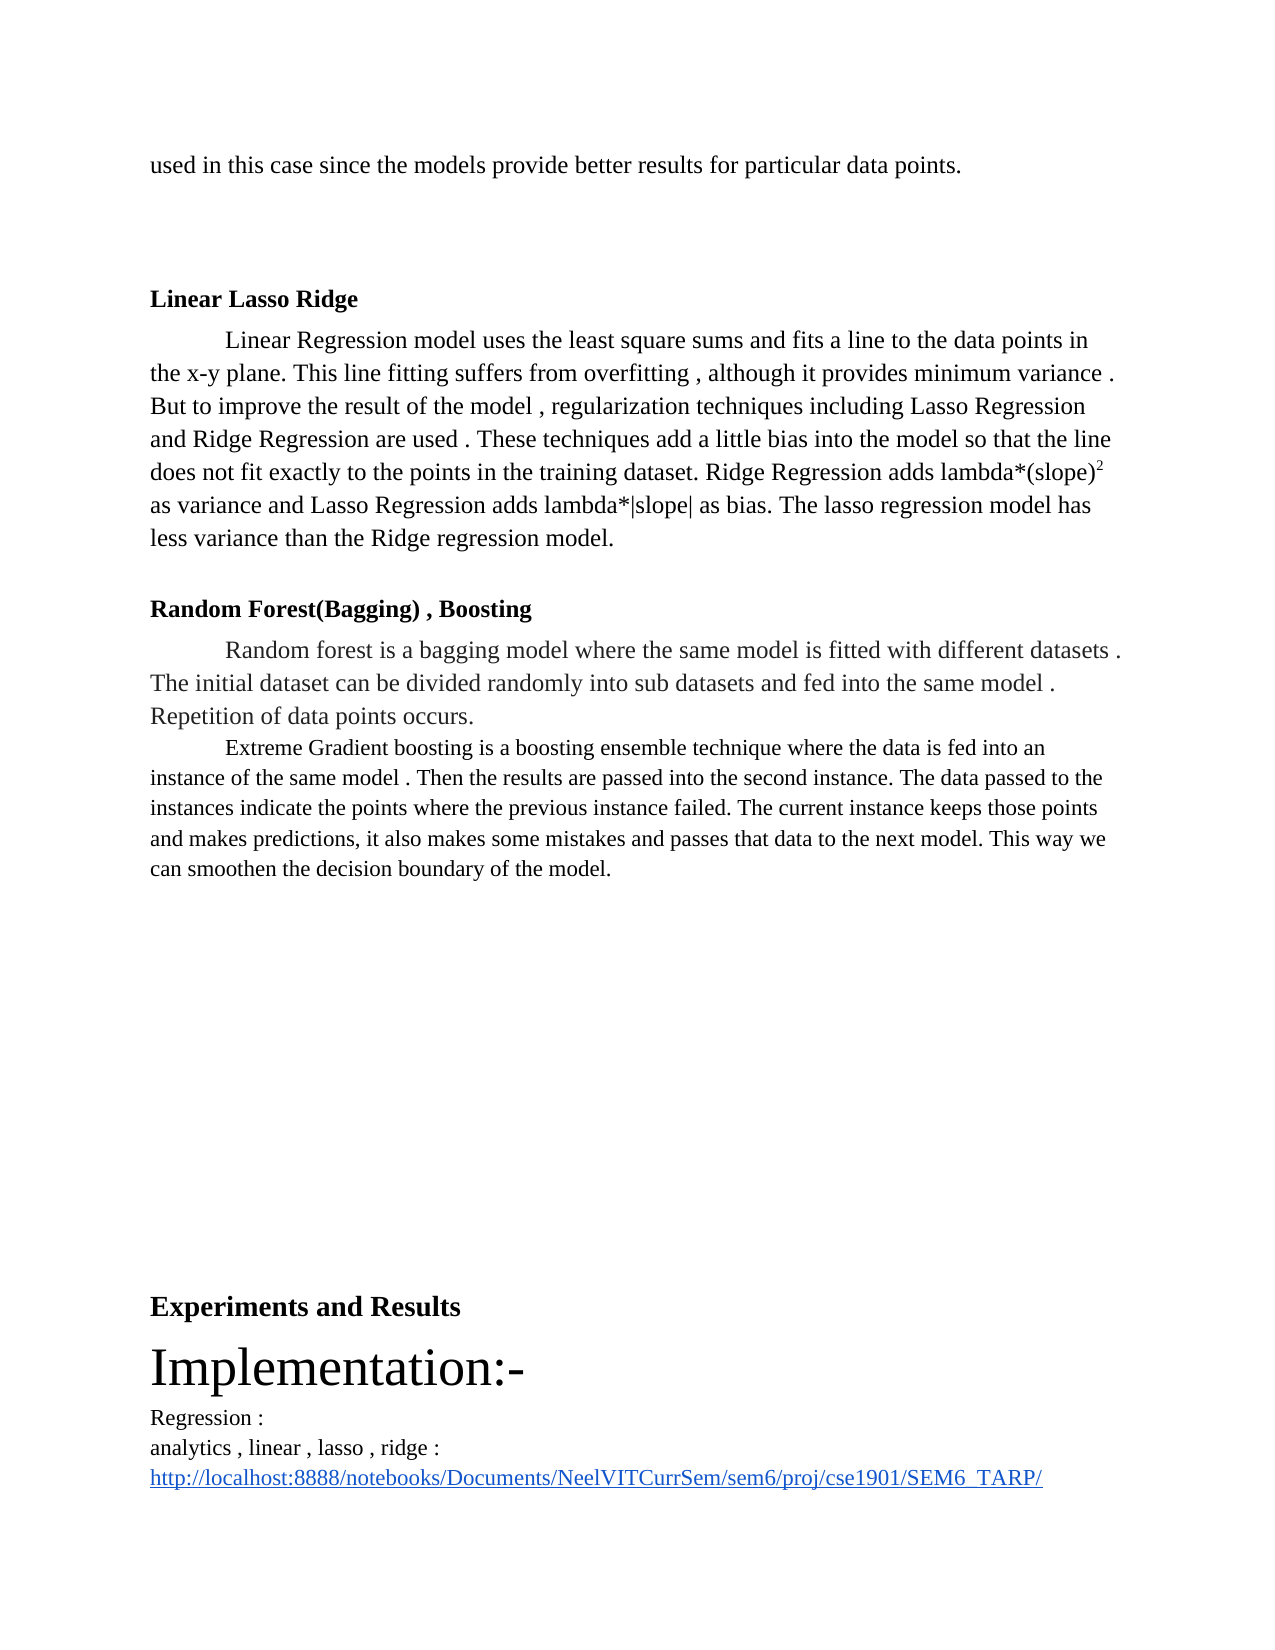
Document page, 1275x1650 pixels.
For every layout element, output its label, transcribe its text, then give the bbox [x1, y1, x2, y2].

text Regression : [150, 1404, 1125, 1430]
text http://localhost:8888/notebooks/Documents/NeelVITCurrSem/sem6/proj/cse1901/SEM6_TARP/ [150, 1464, 1125, 1491]
text used in this case since the models provide better results for particular data points. [150, 150, 1125, 179]
title Implementation:- [150, 1335, 1125, 1397]
text Extreme Gradient boosting is a boosting ensemble technique where the data is fed into an instance of the same model . Then the results are passed into the second instance. The data passed to the instances indicate the points where the previous instance failed. The current instance keeps those points and makes predictions, it also makes some mistakes and passes that data to the next model. This way we can smoothen the decision boundary of the model. [150, 734, 1125, 881]
text analytics , linear , lasso , ridge : [150, 1434, 1125, 1460]
text Random forest is a bagging model where the same model is fitted with different datasets . The initial dataset can be divided randomly into sub datasets and fed into the same model . Repetition of data points occurs. [150, 635, 1125, 730]
subtitle Linear Lasso Ridge [150, 284, 1125, 312]
text Linear Regression model uses the least square sums and fits a line to the data points in the x-y plane. This line fitting suffers from overfitting , although it provides minimum variance . But to improve the result of the model , regularization techniques including Lasso Regression and Ridge Regression are used . These techniques add a little bias into the model so that the line does not fit exactly to the points in the training dataset. Ridge Regression adds lambda*(slope)2 as variance and Lasso Regression adds lambda*|slope| as bias. The lasso regression model has less variance than the Ridge regression model. [150, 325, 1125, 552]
subtitle Random Forest(Bagging) , Boosting [150, 594, 1125, 622]
subtitle Experiments and Results [150, 1289, 1125, 1323]
